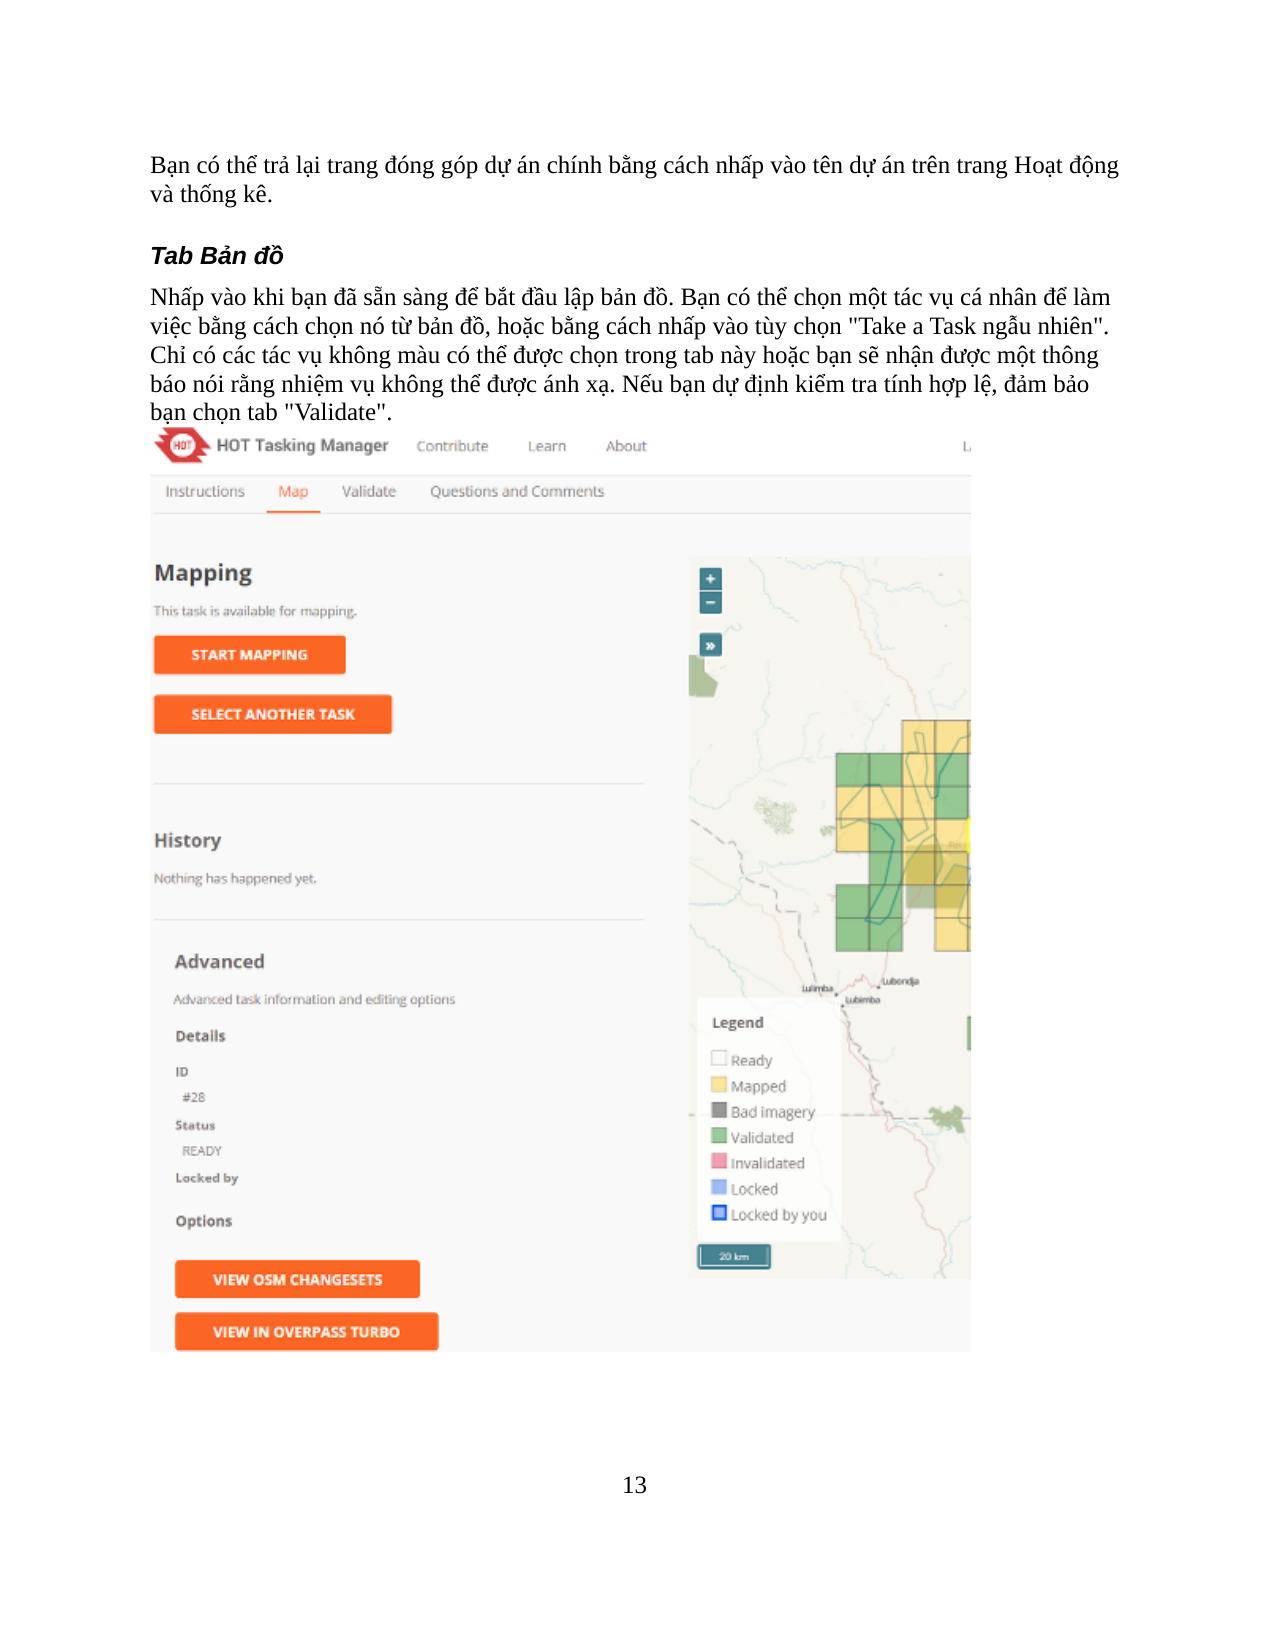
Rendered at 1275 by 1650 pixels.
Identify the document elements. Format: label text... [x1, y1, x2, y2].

text Bạn có thể trả lại trang đóng góp dự án chính bằng cách nhấp vào tên dự án trên trang Hoạt động và thống kê. [150, 150, 1125, 207]
text Nhấp vào khi bạn đã sẵn sàng để bắt đầu lập bản đồ. Bạn có thể chọn một tác vụ cá nhân để làm việc bằng cách chọn nó từ bản đồ, hoặc bằng cách nhấp vào tùy chọn "Take a Task ngẫu nhiên". Chỉ có các tác vụ không màu có thể được chọn trong tab này hoặc bạn sẽ nhận được một thông báo nói rằng nhiệm vụ không thể được ánh xạ. Nếu bạn dự định kiểm tra tính hợp lệ, đảm bảo bạn chọn tab "Validate". [150, 282, 1125, 426]
subtitle Tab Bản đồ [150, 241, 1125, 270]
picture [150, 426, 972, 1352]
